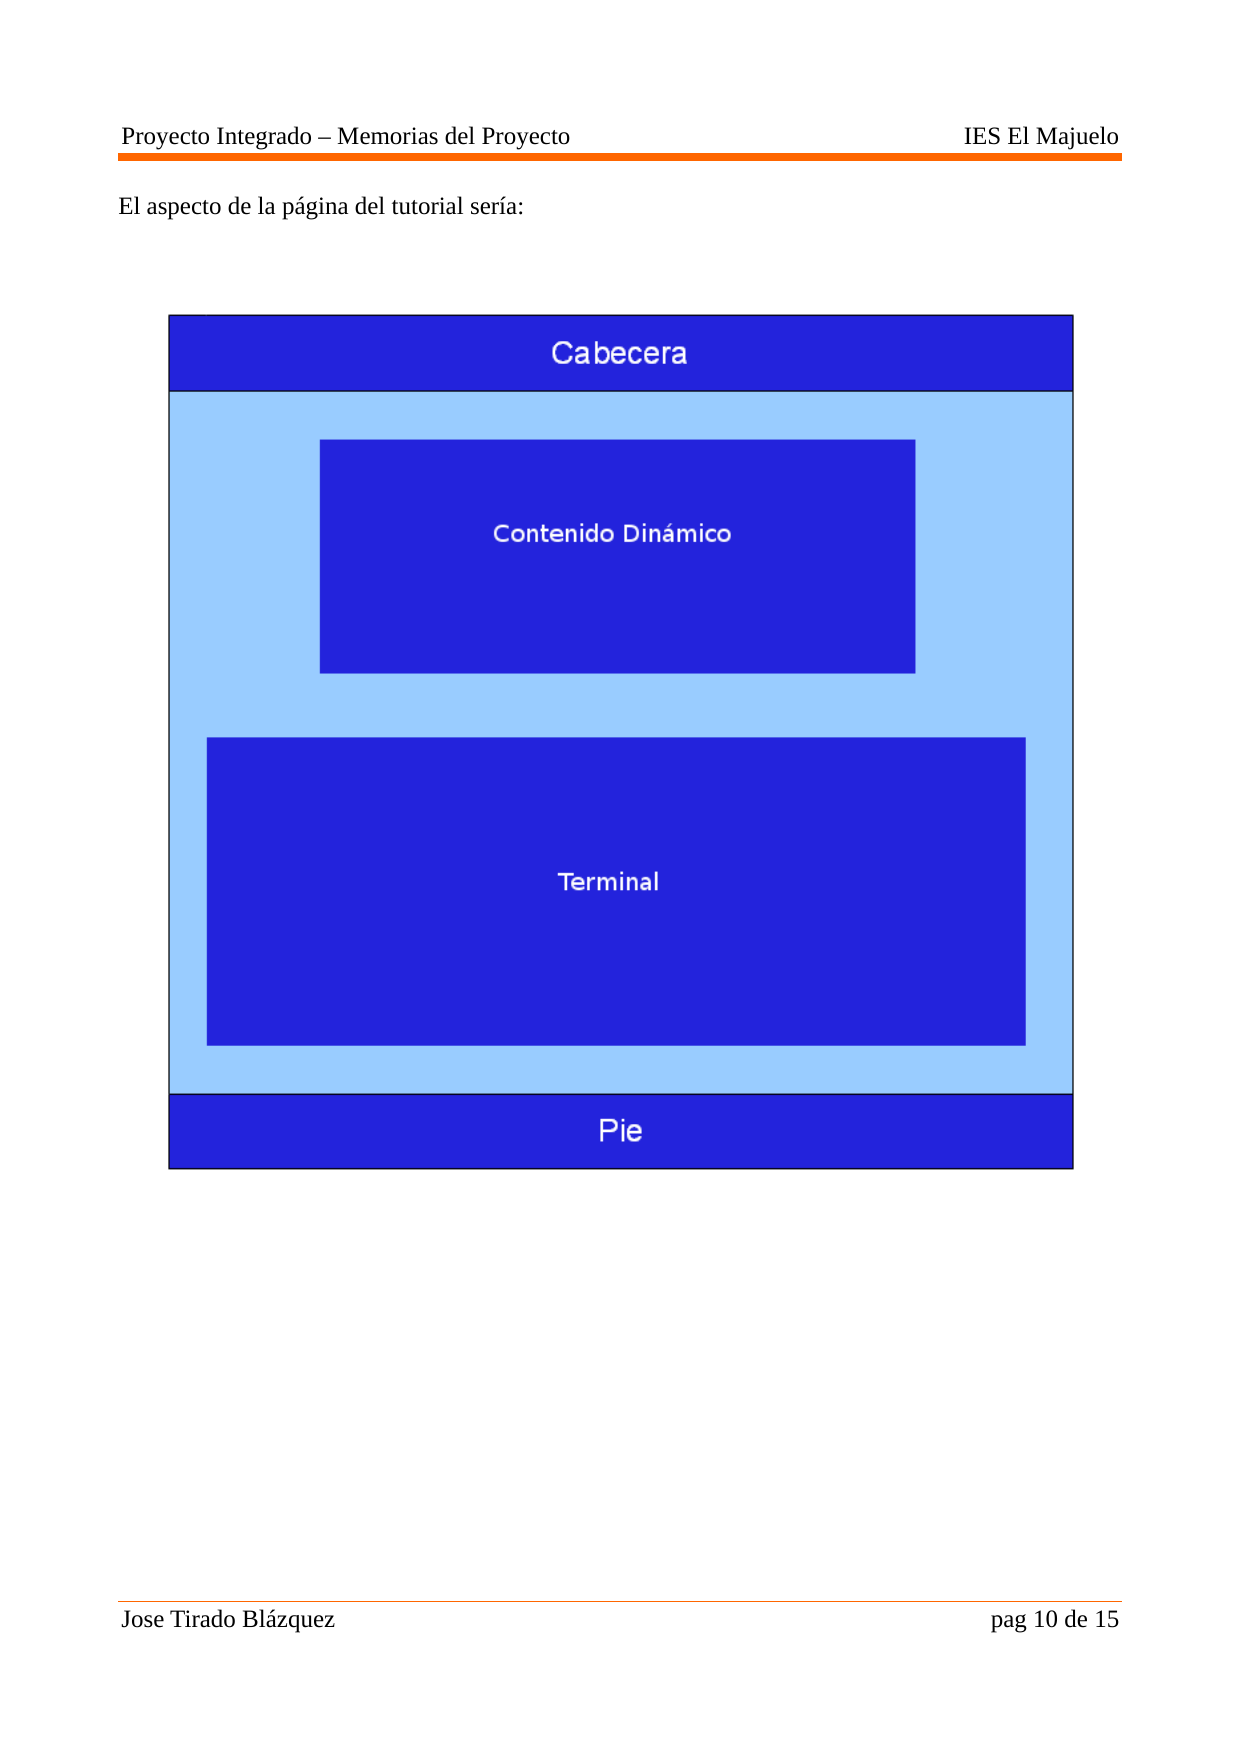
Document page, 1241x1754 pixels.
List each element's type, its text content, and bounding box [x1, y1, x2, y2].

picture [118, 239, 1123, 1244]
text El aspecto de la página del tutorial sería: [118, 191, 1122, 219]
